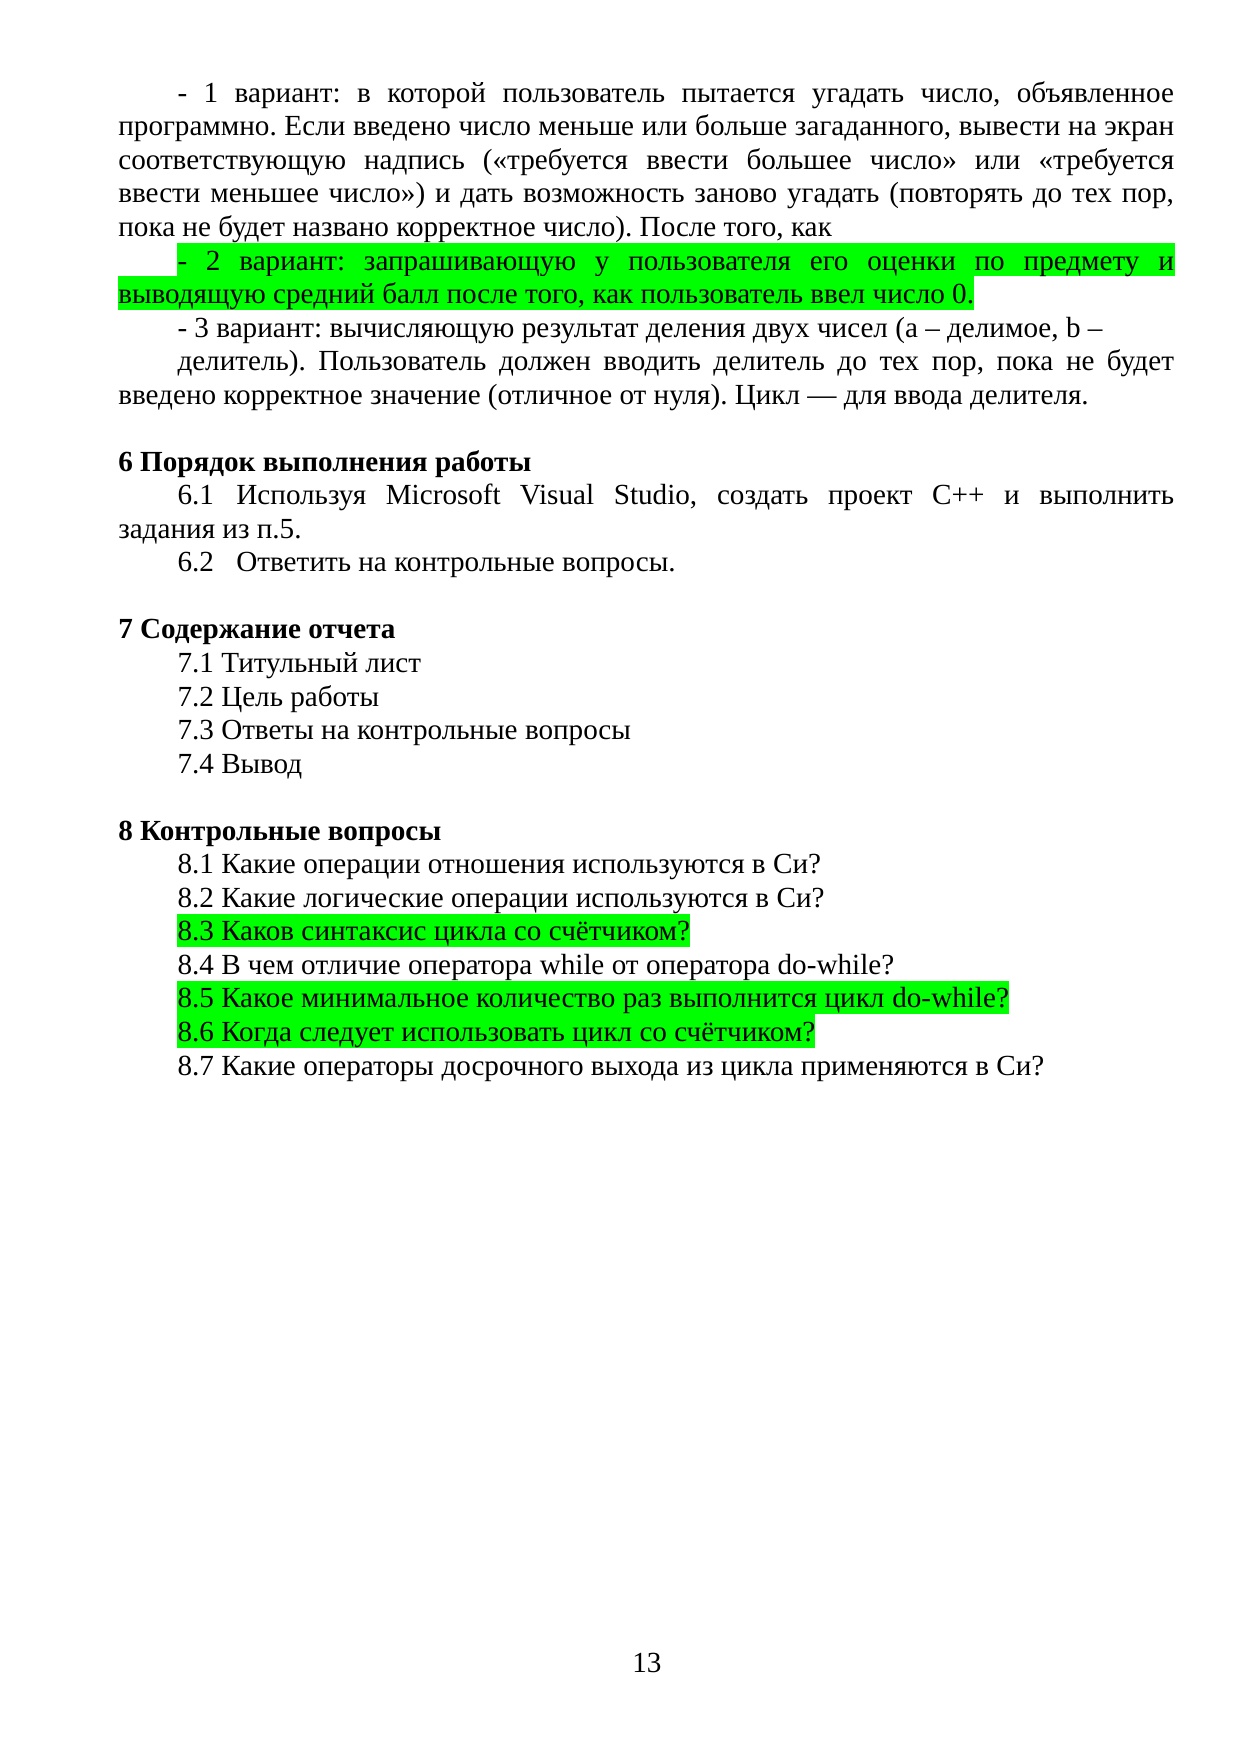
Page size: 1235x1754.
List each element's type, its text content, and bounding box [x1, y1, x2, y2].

text 7 Содержание отчета [118, 612, 1175, 645]
text 7.3 Ответы на контрольные вопросы [118, 712, 1175, 746]
text 8.5 Какое минимальное количество раз выполнится цикл do-while? [118, 981, 1175, 1014]
text делитель). Пользователь должен вводить делитель до тех пор, пока не будет введено корректное значение (отличное от нуля). Цикл — для ввода делителя. [118, 343, 1175, 410]
text 8.3 Каков синтаксис цикла со счётчиком? [118, 913, 1175, 947]
text 7.2 Цель работы [118, 679, 1175, 712]
text - 1 вариант: в которой пользователь пытается угадать число, объявленное программно. Если введено число меньше или больше загаданного, вывести на экран соответствующую надпись («требуется ввести большее число» или «требуется ввести меньшее число») и дать возможность заново угадать (повторять до тех пор, пока не будет названо корректное число). После того, как [118, 75, 1175, 243]
text 8.6 Когда следует использовать цикл со счётчиком? [118, 1014, 1175, 1048]
text 8 Контрольные вопросы [118, 813, 1175, 846]
text 7.1 Титульный лист [118, 645, 1175, 679]
text - 3 вариант: вычисляющую результат деления двух чисел (a – делимое, b – [118, 310, 1175, 343]
text 6 Порядок выполнения работы [118, 444, 1175, 477]
text 8.4 В чем отличие оператора while от оператора do-while? [118, 947, 1175, 981]
text 8.7 Какие операторы досрочного выхода из цикла применяются в Cи? [118, 1048, 1175, 1081]
text 6.2 Ответить на контрольные вопросы. [118, 544, 1175, 578]
text 6.1 Используя Microsoft Visual Studio, создать проект C++ и выполнить задания из п.5. [118, 477, 1175, 544]
text 7.4 Вывод [118, 746, 1175, 779]
text 8.1 Какие операции отношения используются в Си? [118, 846, 1175, 880]
text - 2 вариант: запрашивающую у пользователя его оценки по предмету и выводящую средний балл после того, как пользователь ввел число 0. [118, 243, 1175, 310]
text 8.2 Какие логические операции используются в Си? [118, 880, 1175, 913]
